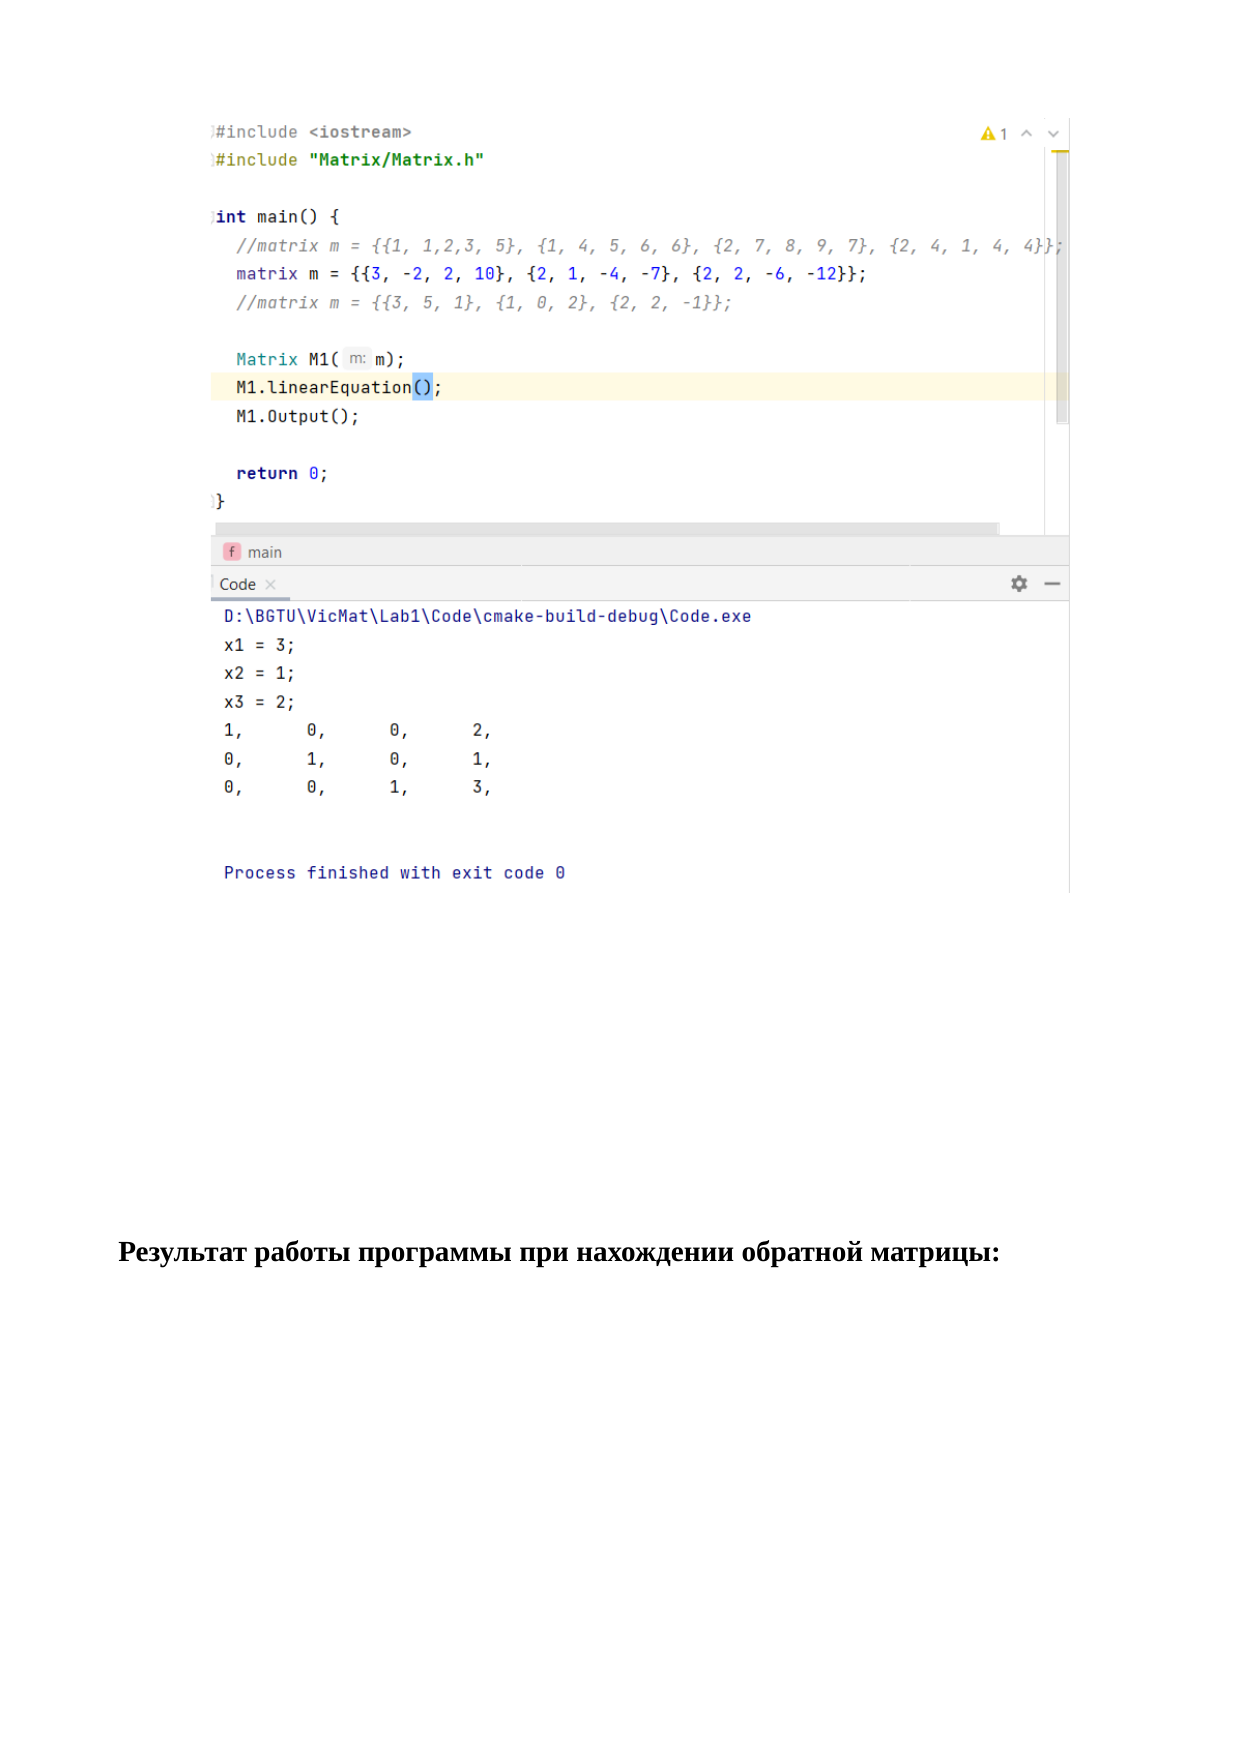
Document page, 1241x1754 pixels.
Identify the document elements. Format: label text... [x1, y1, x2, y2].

picture [210, 118, 1070, 893]
text Результат работы программы при нахождении обратной матрицы: [118, 1234, 1017, 1267]
